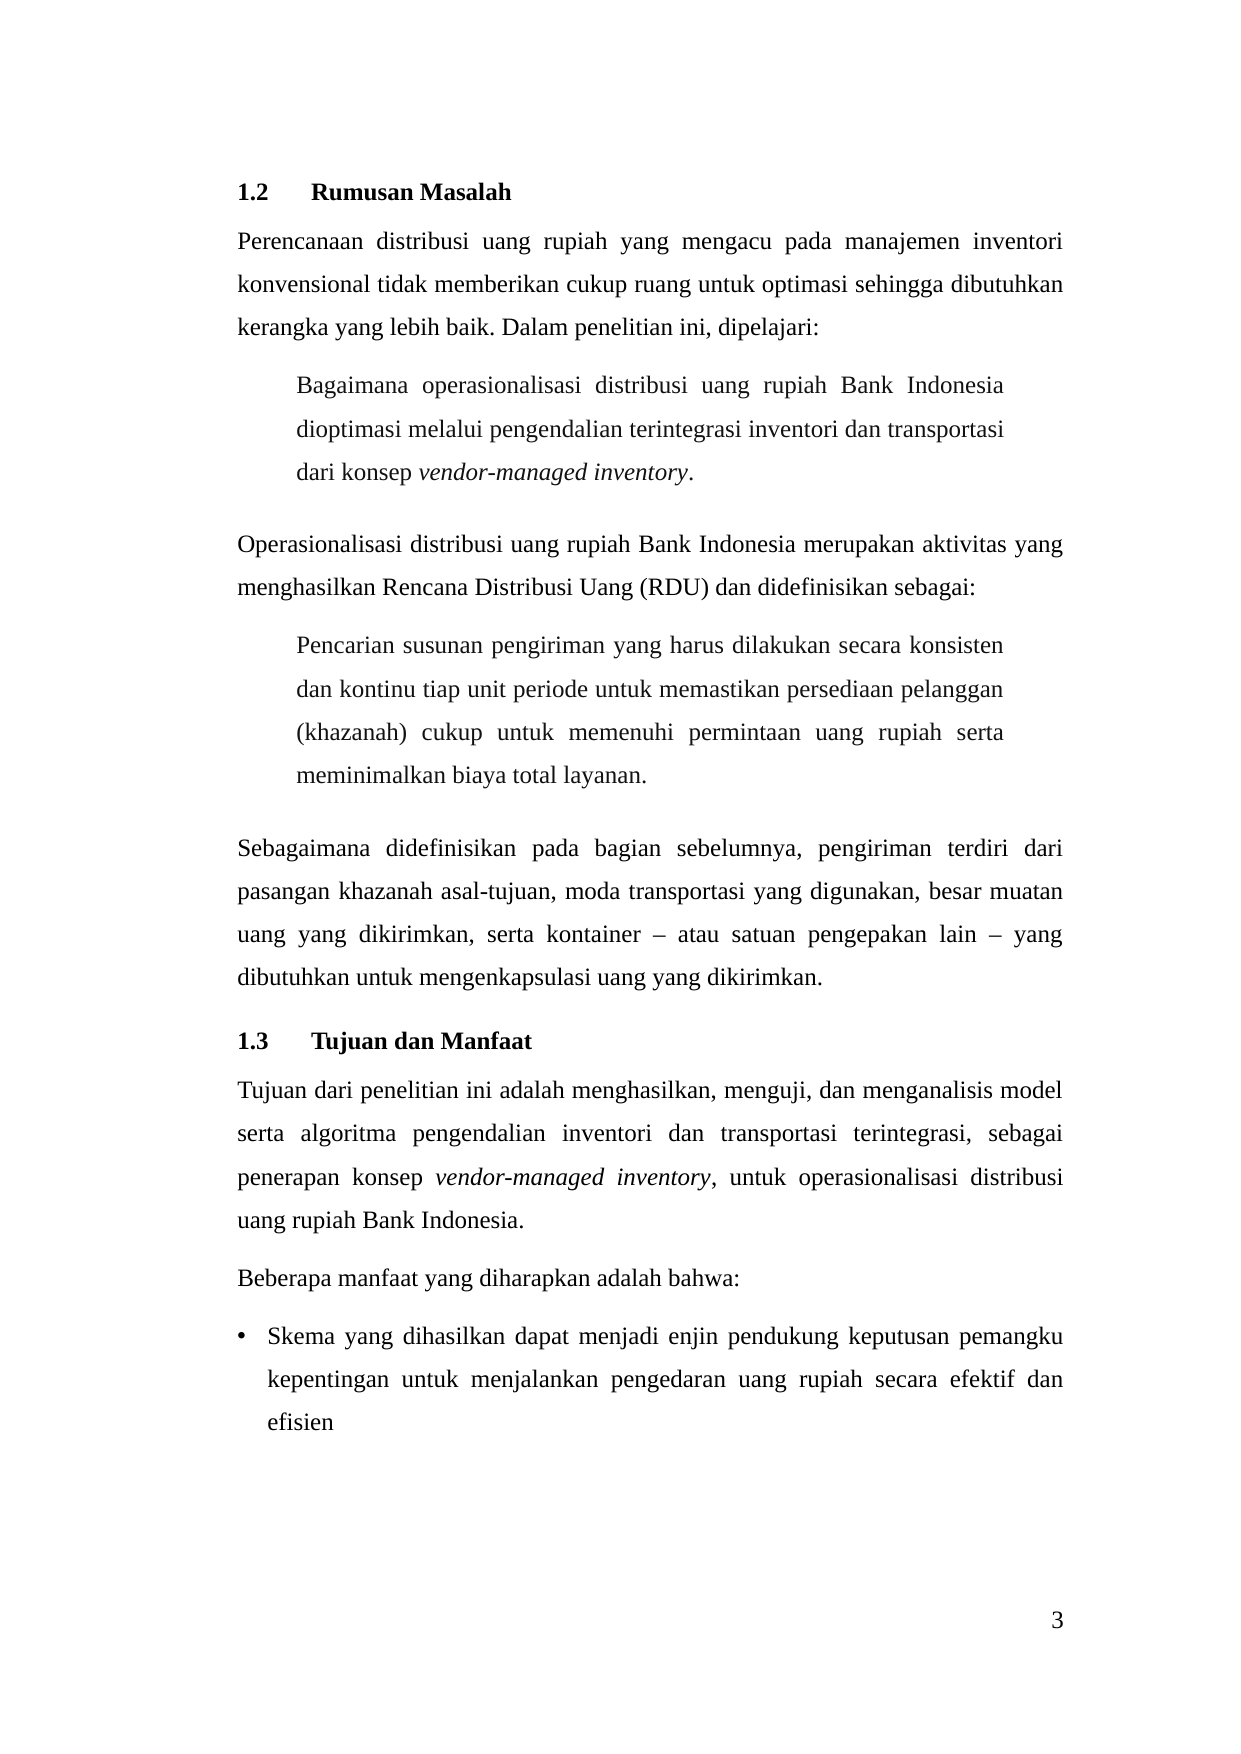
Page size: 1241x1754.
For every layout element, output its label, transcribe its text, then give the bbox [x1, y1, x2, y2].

text Sebagaimana didefinisikan pada bagian sebelumnya, pengiriman terdiri dari pasangan khazanah asal-tujuan, moda transportasi yang digunakan, besar muatan uang yang dikirimkan, serta kontainer – atau satuan pengepakan lain – yang dibutuhkan untuk mengenkapsulasi uang yang dikirimkan. [237, 833, 1063, 991]
text Pencarian susunan pengiriman yang harus dilakukan secara konsisten dan kontinu tiap unit periode untuk memastikan persediaan pelanggan (khazanah) cukup untuk memenuhi permintaan uang rupiah serta meminimalkan biaya total layanan. [296, 631, 1004, 789]
text Operasionalisasi distribusi uang rupiah Bank Indonesia merupakan aktivitas yang menghasilkan Rencana Distribusi Uang (RDU) dan didefinisikan sebagai: [237, 529, 1063, 601]
text Tujuan dari penelitian ini adalah menghasilkan, menguji, dan menganalisis model serta algoritma pengendalian inventori dan transportasi terintegrasi, sebagai penerapan konsep vendor-managed inventory, untuk operasionalisasi distribusi uang rupiah Bank Indonesia. [237, 1075, 1063, 1233]
text Beberapa manfaat yang diharapkan adalah bahwa: [237, 1263, 1063, 1292]
subtitle Rumusan Masalah [237, 177, 1063, 206]
list Skema yang dihasilkan dapat menjadi enjin pendukung keputusan pemangku kepentingan untuk menjalankan pengedaran uang rupiah secara efektif dan efisien [237, 1321, 1063, 1436]
text Bagaimana operasionalisasi distribusi uang rupiah Bank Indonesia dioptimasi melalui pengendalian terintegrasi inventori dan transportasi dari konsep vendor-managed inventory. [296, 371, 1004, 486]
text Perencanaan distribusi uang rupiah yang mengacu pada manajemen inventori konvensional tidak memberikan cukup ruang untuk optimasi sehingga dibutuhkan kerangka yang lebih baik. Dalam penelitian ini, dipelajari: [237, 226, 1063, 341]
subtitle Tujuan dan Manfaat [237, 1026, 1063, 1055]
